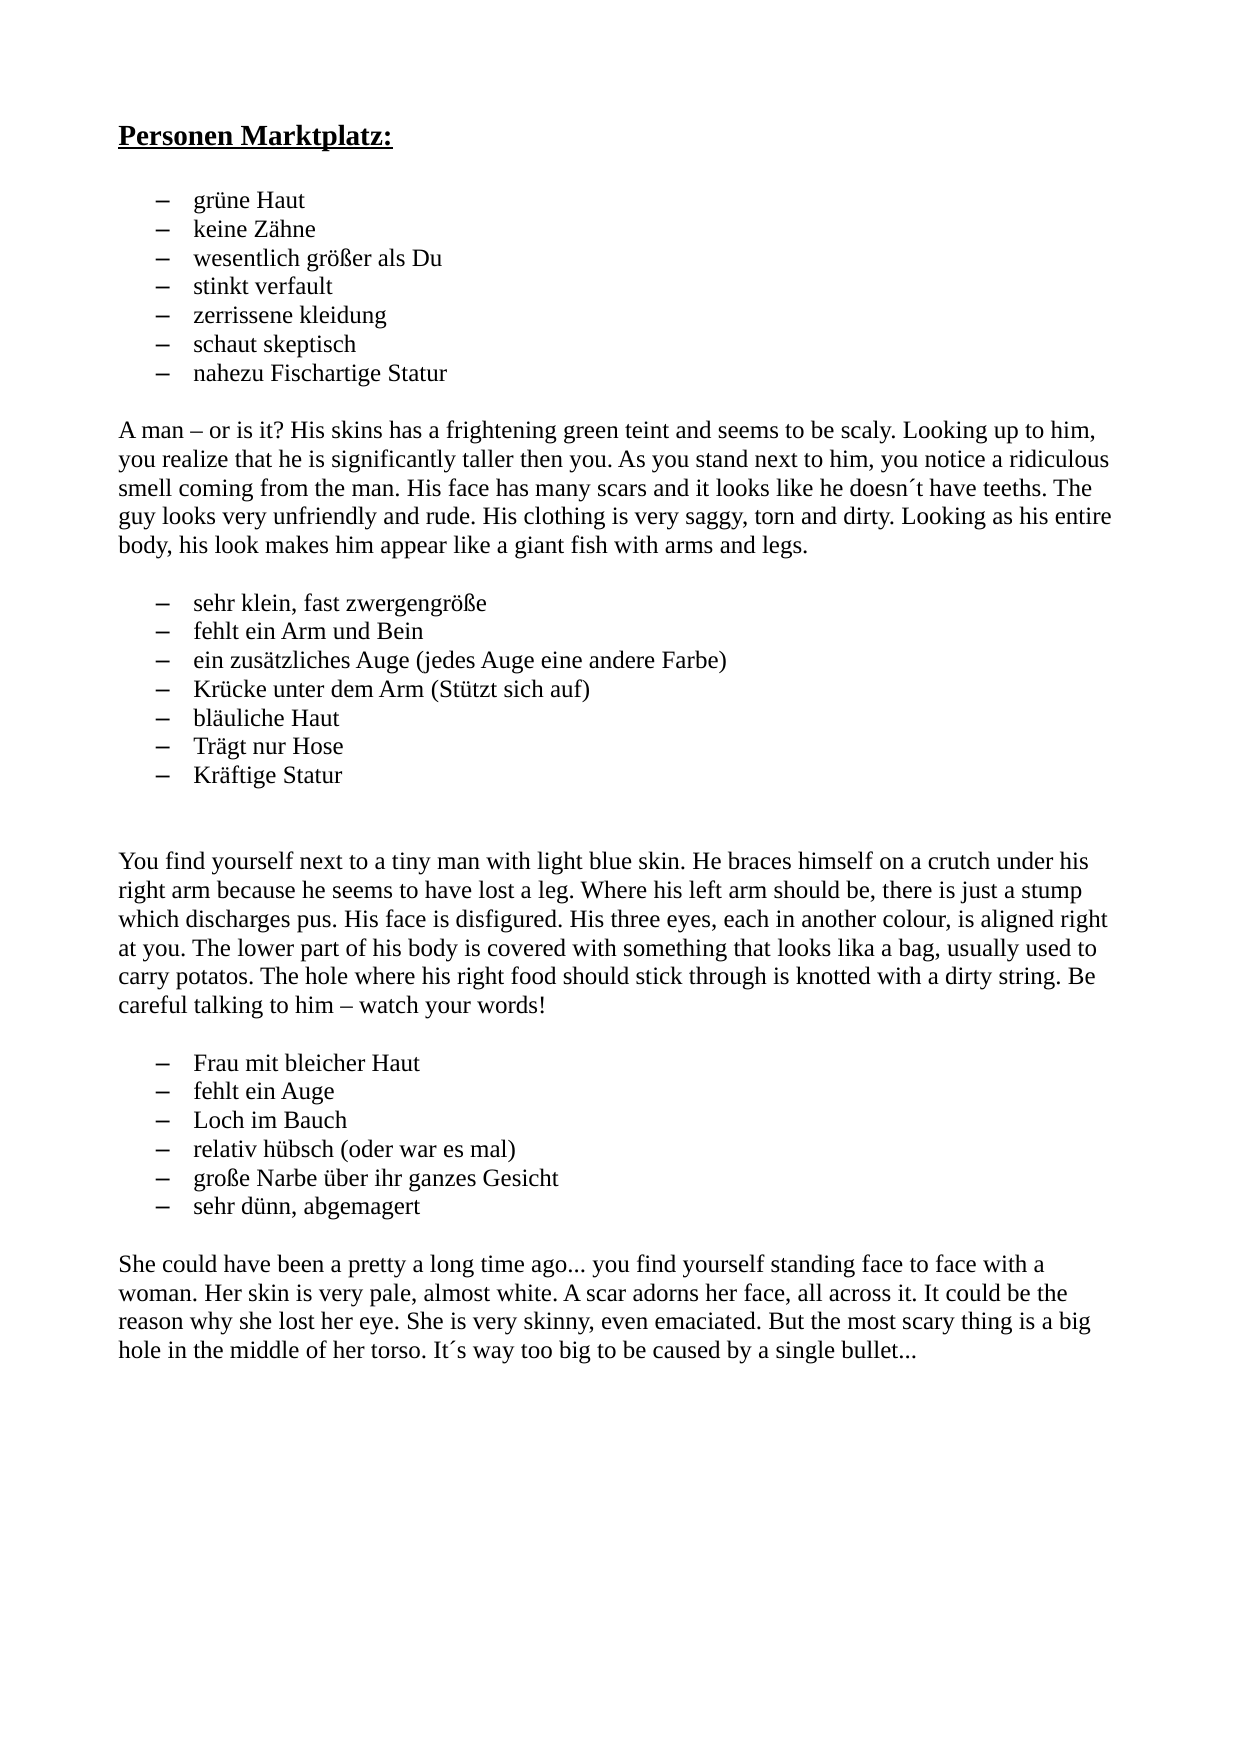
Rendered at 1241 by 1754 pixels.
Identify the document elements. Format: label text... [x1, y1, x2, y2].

list fehlt ein Arm und Bein [156, 616, 1122, 645]
list fehlt ein Auge [156, 1076, 1122, 1105]
list Kräftige Statur [156, 760, 1122, 789]
text A man – or is it? His skins has a frightening green teint and seems to be scaly. Looking up to him, you realize that he is significantly taller then you. As you stand next to him, you notice a ridiculous smell coming from the man. His face has many scars and it looks like he doesn´t have teeths. The guy looks very unfriendly and rude. His clothing is very saggy, torn and dirty. Looking as his entire body, his look makes him appear like a giant fish with arms and legs. [118, 415, 1122, 559]
list Loch im Bauch [156, 1105, 1122, 1134]
text She could have been a pretty a long time ago... you find yourself standing face to face with a woman. Her skin is very pale, almost white. A scar adorns her face, all across it. It could be the reason why she lost her eye. She is very skinny, even emaciated. But the most scary thing is a big hole in the middle of her torso. It´s way too big to be caused by a single bullet... [118, 1249, 1122, 1364]
list Trägt nur Hose [156, 731, 1122, 760]
list große Narbe über ihr ganzes Gesicht [156, 1163, 1122, 1191]
list bläuliche Haut [156, 703, 1122, 731]
list keine Zähne [156, 214, 1122, 243]
list sehr dünn, abgemagert [156, 1191, 1122, 1220]
list nahezu Fischartige Statur [156, 358, 1122, 386]
list ein zusätzliches Auge (jedes Auge eine andere Farbe) [156, 645, 1122, 674]
list sehr klein, fast zwergengröße [156, 588, 1122, 616]
list grüne Haut [156, 185, 1122, 214]
list Krücke unter dem Arm (Stützt sich auf) [156, 674, 1122, 703]
text You find yourself next to a tiny man with light blue skin. He braces himself on a crutch under his right arm because he seems to have lost a leg. Where his left arm should be, there is just a stump which discharges pus. His face is disfigured. His three eyes, each in another colour, is aligned right at you. The lower part of his body is covered with something that looks lika a bag, usually used to carry potatos. The hole where his right food should stick through is knotted with a dirty string. Be careful talking to him – watch your words! [118, 846, 1122, 1019]
list zerrissene kleidung [156, 300, 1122, 329]
list stinkt verfault [156, 271, 1122, 300]
text Personen Marktplatz: [118, 118, 1122, 152]
list wesentlich größer als Du [156, 243, 1122, 271]
list schaut skeptisch [156, 329, 1122, 358]
list Frau mit bleicher Haut [156, 1048, 1122, 1076]
list relativ hübsch (oder war es mal) [156, 1134, 1122, 1163]
